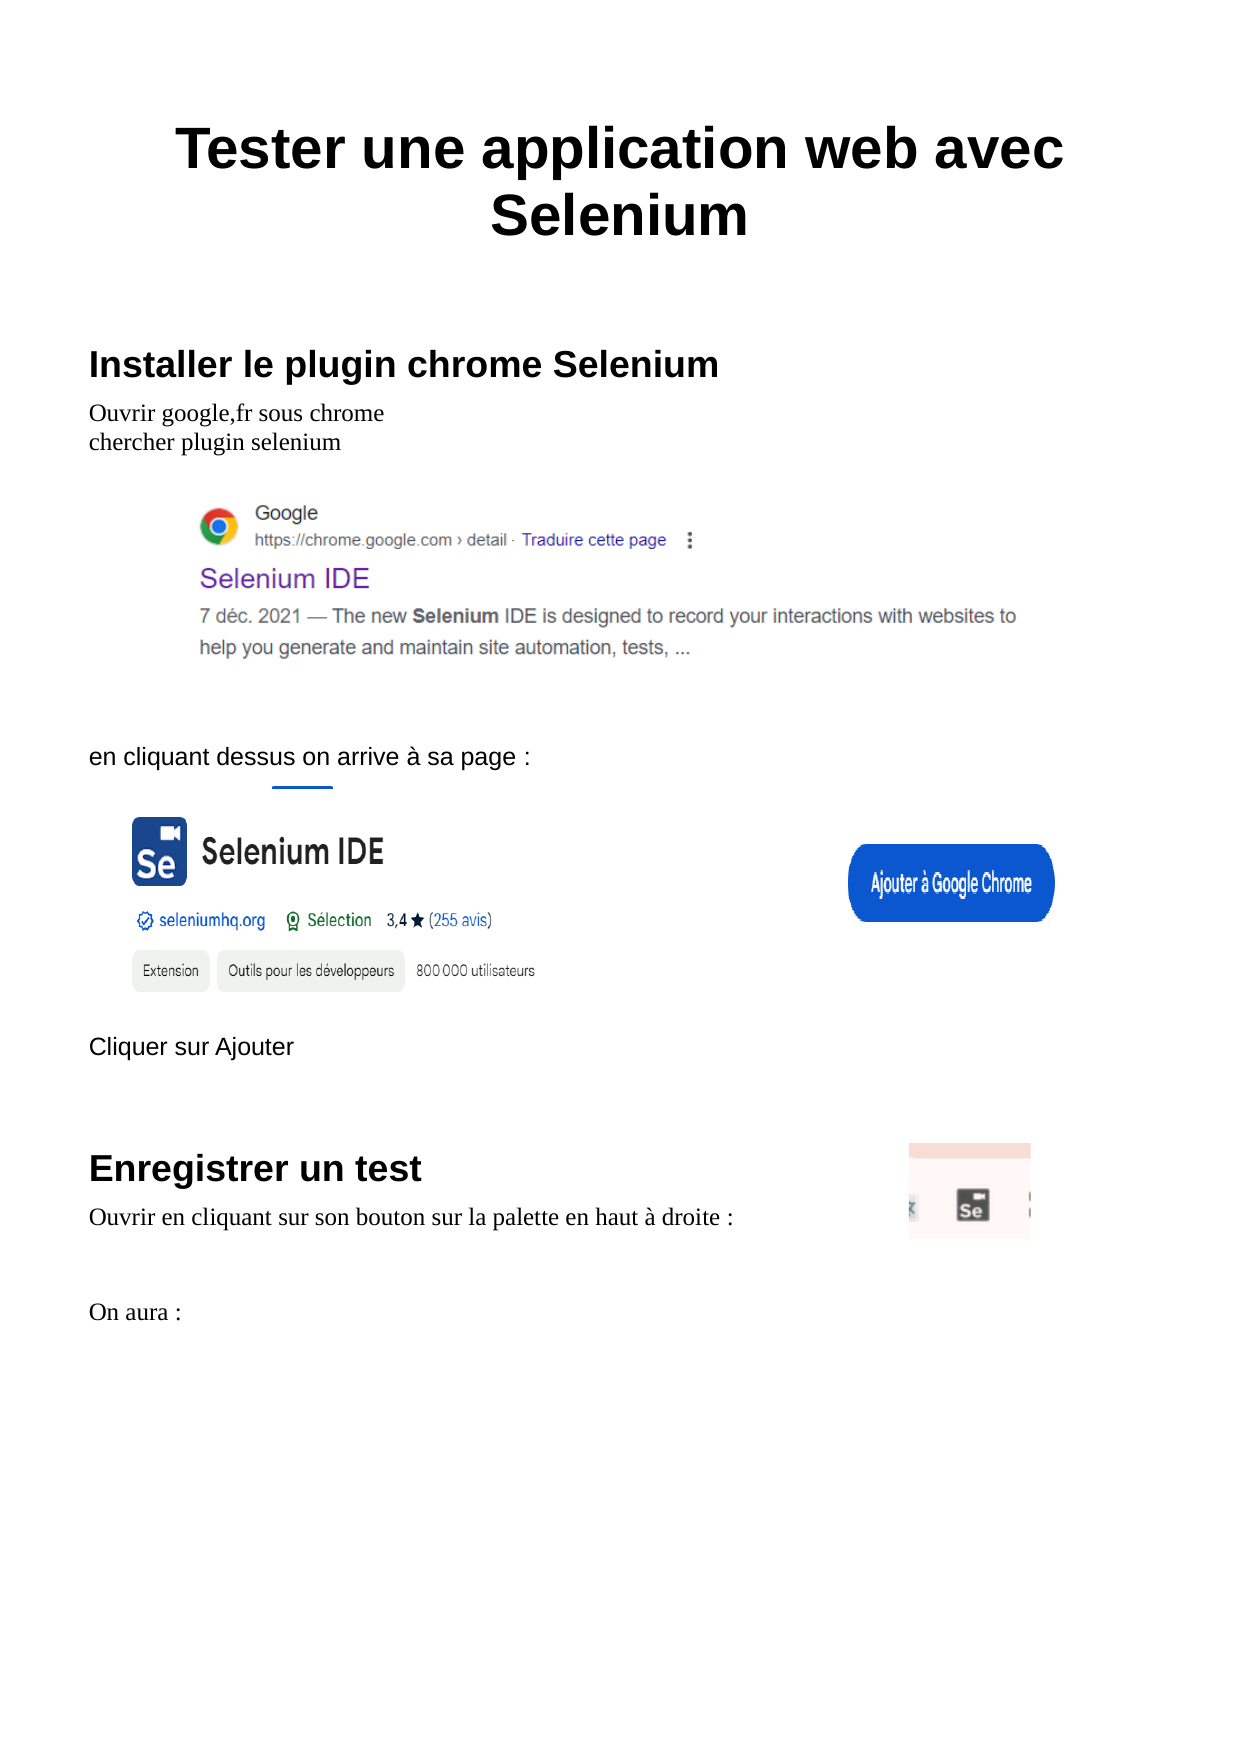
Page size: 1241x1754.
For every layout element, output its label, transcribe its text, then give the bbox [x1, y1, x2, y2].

picture [908, 1143, 1031, 1239]
subtitle [1031, 1146, 1152, 1189]
text chercher plugin selenium [88, 427, 1152, 456]
text On aura : [88, 1297, 1152, 1326]
subtitle en cliquant dessus on arrive à sa page : [88, 742, 1152, 771]
subtitle Installer le plugin chrome Selenium [88, 343, 1152, 386]
subtitle Cliquer sur Ajouter [88, 1032, 1152, 1061]
text [1031, 1202, 1152, 1230]
picture [85, 783, 763, 1020]
title Tester une application web avec Selenium [88, 113, 1152, 248]
picture [118, 484, 1123, 689]
text Ouvrir google,fr sous chrome [88, 398, 1152, 427]
subtitle Enregistrer un test [88, 1146, 908, 1189]
picture [796, 808, 1115, 962]
text Ouvrir en cliquant sur son bouton sur la palette en haut à droite : [88, 1202, 908, 1230]
